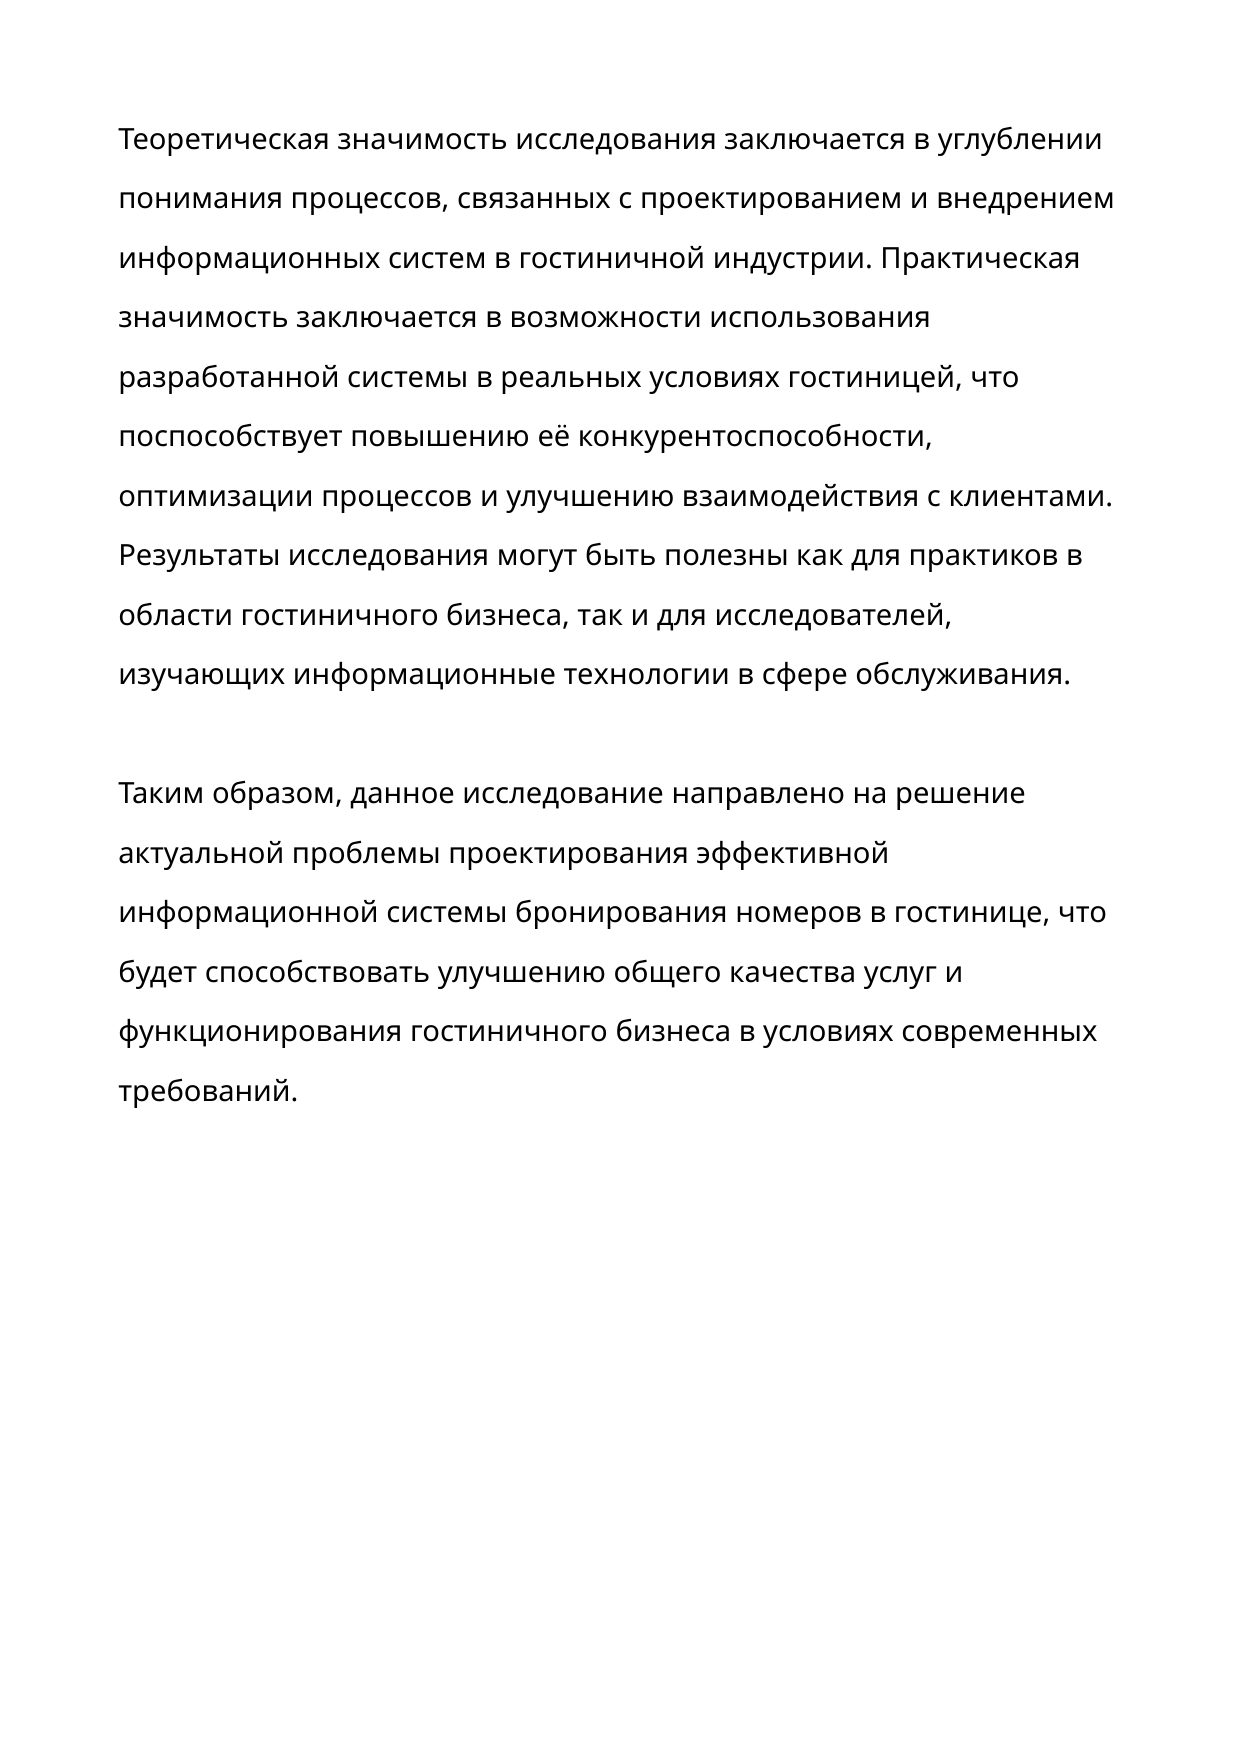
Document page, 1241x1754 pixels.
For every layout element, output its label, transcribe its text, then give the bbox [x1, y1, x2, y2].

text Теоретическая значимость исследования заключается в углублении понимания процессов, связанных с проектированием и внедрением информационных систем в гостиничной индустрии. Практическая значимость заключается в возможности использования разработанной системы в реальных условиях гостиницей, что поспособствует повышению её конкурентоспособности, оптимизации процессов и улучшению взаимодействия с клиентами. Результаты исследования могут быть полезны как для практиков в области гостиничного бизнеса, так и для исследователей, изучающих информационные технологии в сфере обслуживания. Таким образом, данное исследование направлено на решение актуальной проблемы проектирования эффективной информационной системы бронирования номеров в гостинице, что будет способствовать улучшению общего качества услуг и функционирования гостиничного бизнеса в условиях современных требований. [118, 118, 1122, 1109]
